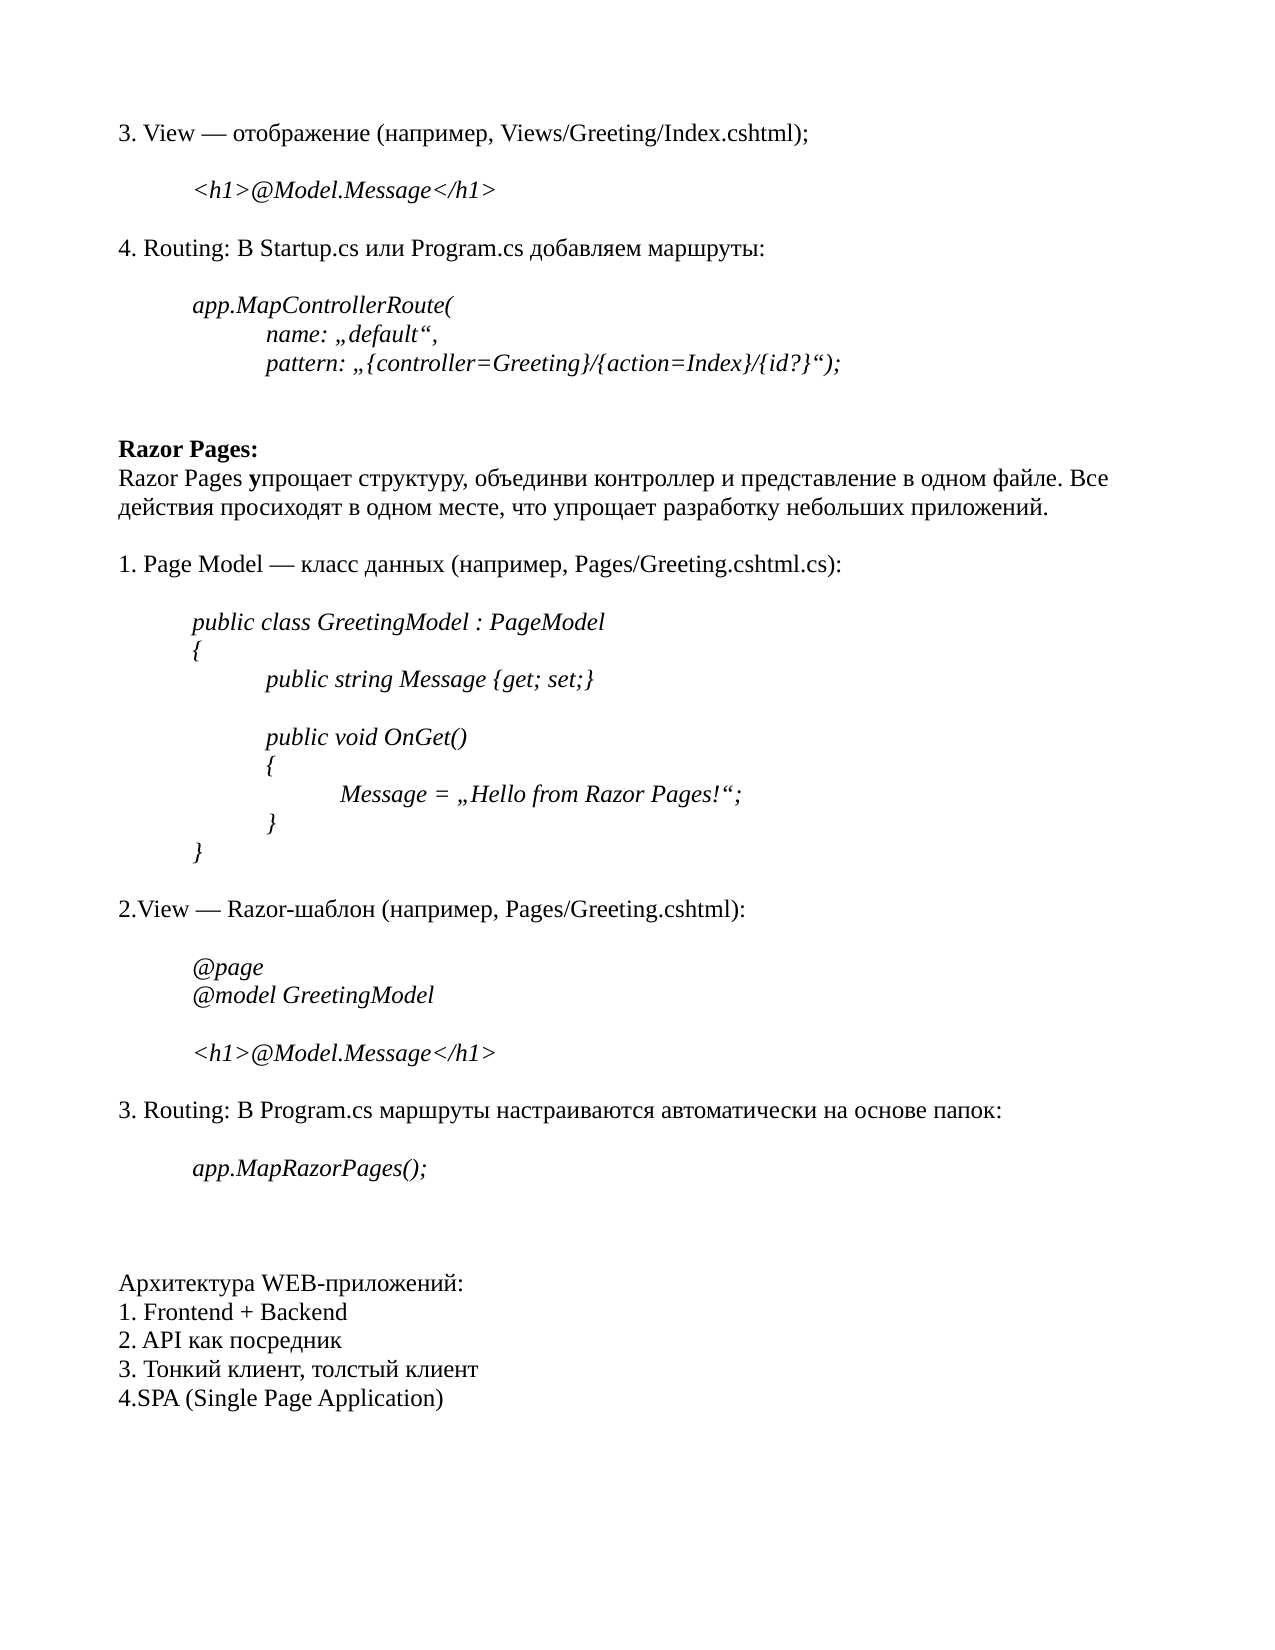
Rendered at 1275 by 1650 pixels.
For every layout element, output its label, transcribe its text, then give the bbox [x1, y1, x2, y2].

text Message = „Hello from Razor Pages!“; [118, 779, 1157, 808]
text 3. Routing: В Program.cs маршруты настраиваются автоматически на основе папок: [118, 1096, 1157, 1124]
text public string Message {get; set;} [118, 664, 1157, 693]
text 2. API как посредник [118, 1326, 1157, 1354]
text <h1>@Model.Message</h1> [118, 176, 1157, 204]
text app.MapRazorPages(); [118, 1153, 1157, 1182]
text public void OnGet() [118, 722, 1157, 751]
text pattern: „{controller=Greeting}/{action=Index}/{id?}“); [118, 348, 1157, 377]
text @model GreetingModel [118, 981, 1157, 1009]
text <h1>@Model.Message</h1> [118, 1038, 1157, 1067]
text } [118, 808, 1157, 837]
text Razor Pages упрощает структуру, объединви контроллер и представление в одном файле. Все действия просиходят в одном месте, что упрощает разработку небольших приложений. [118, 463, 1157, 521]
text 4.SPA (Single Page Application) [118, 1383, 1157, 1412]
text { [118, 751, 1157, 779]
text public class GreetingModel : PageModel [118, 607, 1157, 636]
text 2.View — Razor-шаблон (например, Pages/Greeting.cshtml): [118, 894, 1157, 923]
text name: „default“, [118, 319, 1157, 348]
text } [118, 837, 1157, 866]
text 3. Тонкий клиент, толстый клиент [118, 1354, 1157, 1383]
text 4. Routing: В Startup.cs или Program.cs добавляем маршруты: [118, 233, 1157, 262]
text @page [118, 952, 1157, 981]
text app.MapControllerRoute( [118, 291, 1157, 319]
text { [118, 636, 1157, 664]
text 1. Page Model — класс данных (например, Pages/Greeting.cshtml.cs): [118, 549, 1157, 578]
text Razor Pages: [118, 434, 1157, 463]
text 3. View — отображение (например, Views/Greeting/Index.cshtml); [118, 118, 1157, 147]
text 1. Frontend + Backend [118, 1297, 1157, 1326]
text Архитектура WEB-приложений: [118, 1268, 1157, 1297]
